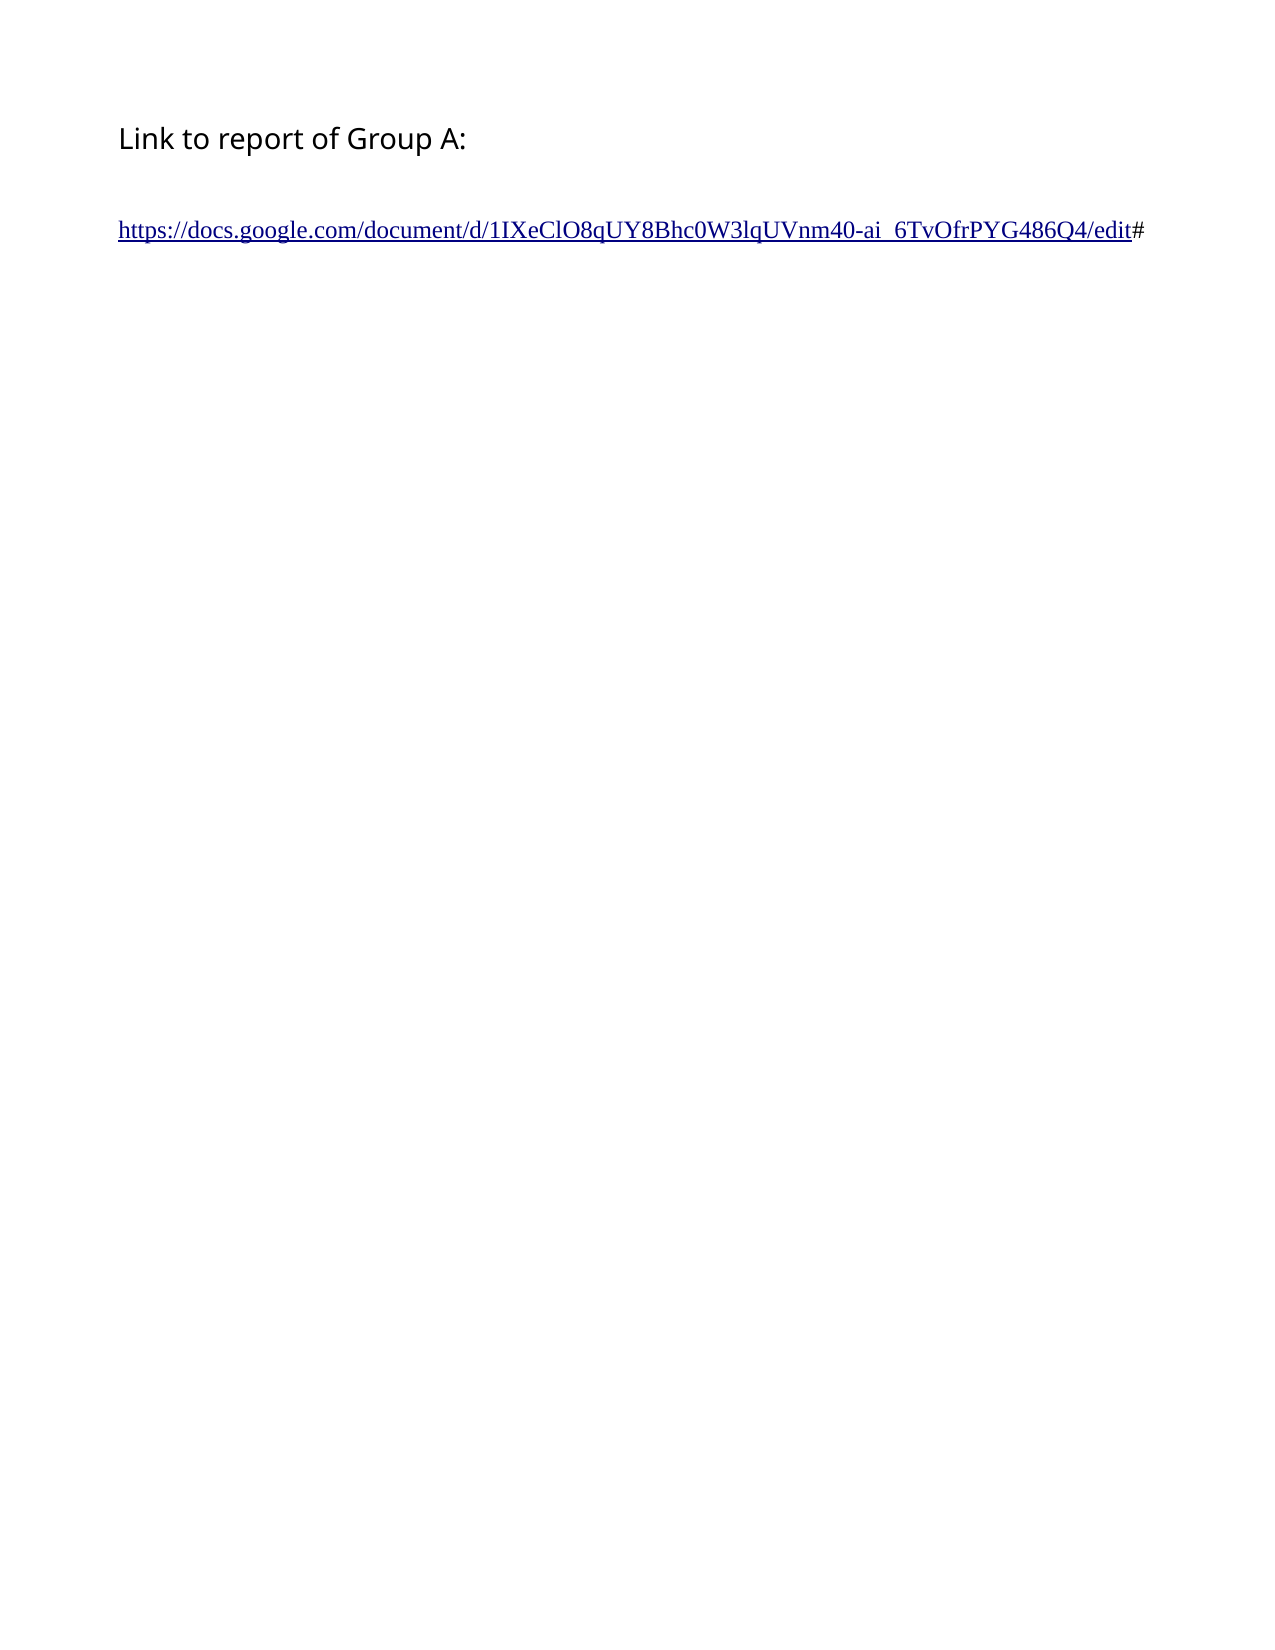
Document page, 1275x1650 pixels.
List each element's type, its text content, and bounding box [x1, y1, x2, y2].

text https://docs.google.com/document/d/1IXeClO8qUY8Bhc0W3lqUVnm40-ai_6TvOfrPYG486Q4/edit# [118, 215, 1157, 244]
text Link to report of Group A: [118, 118, 1157, 158]
